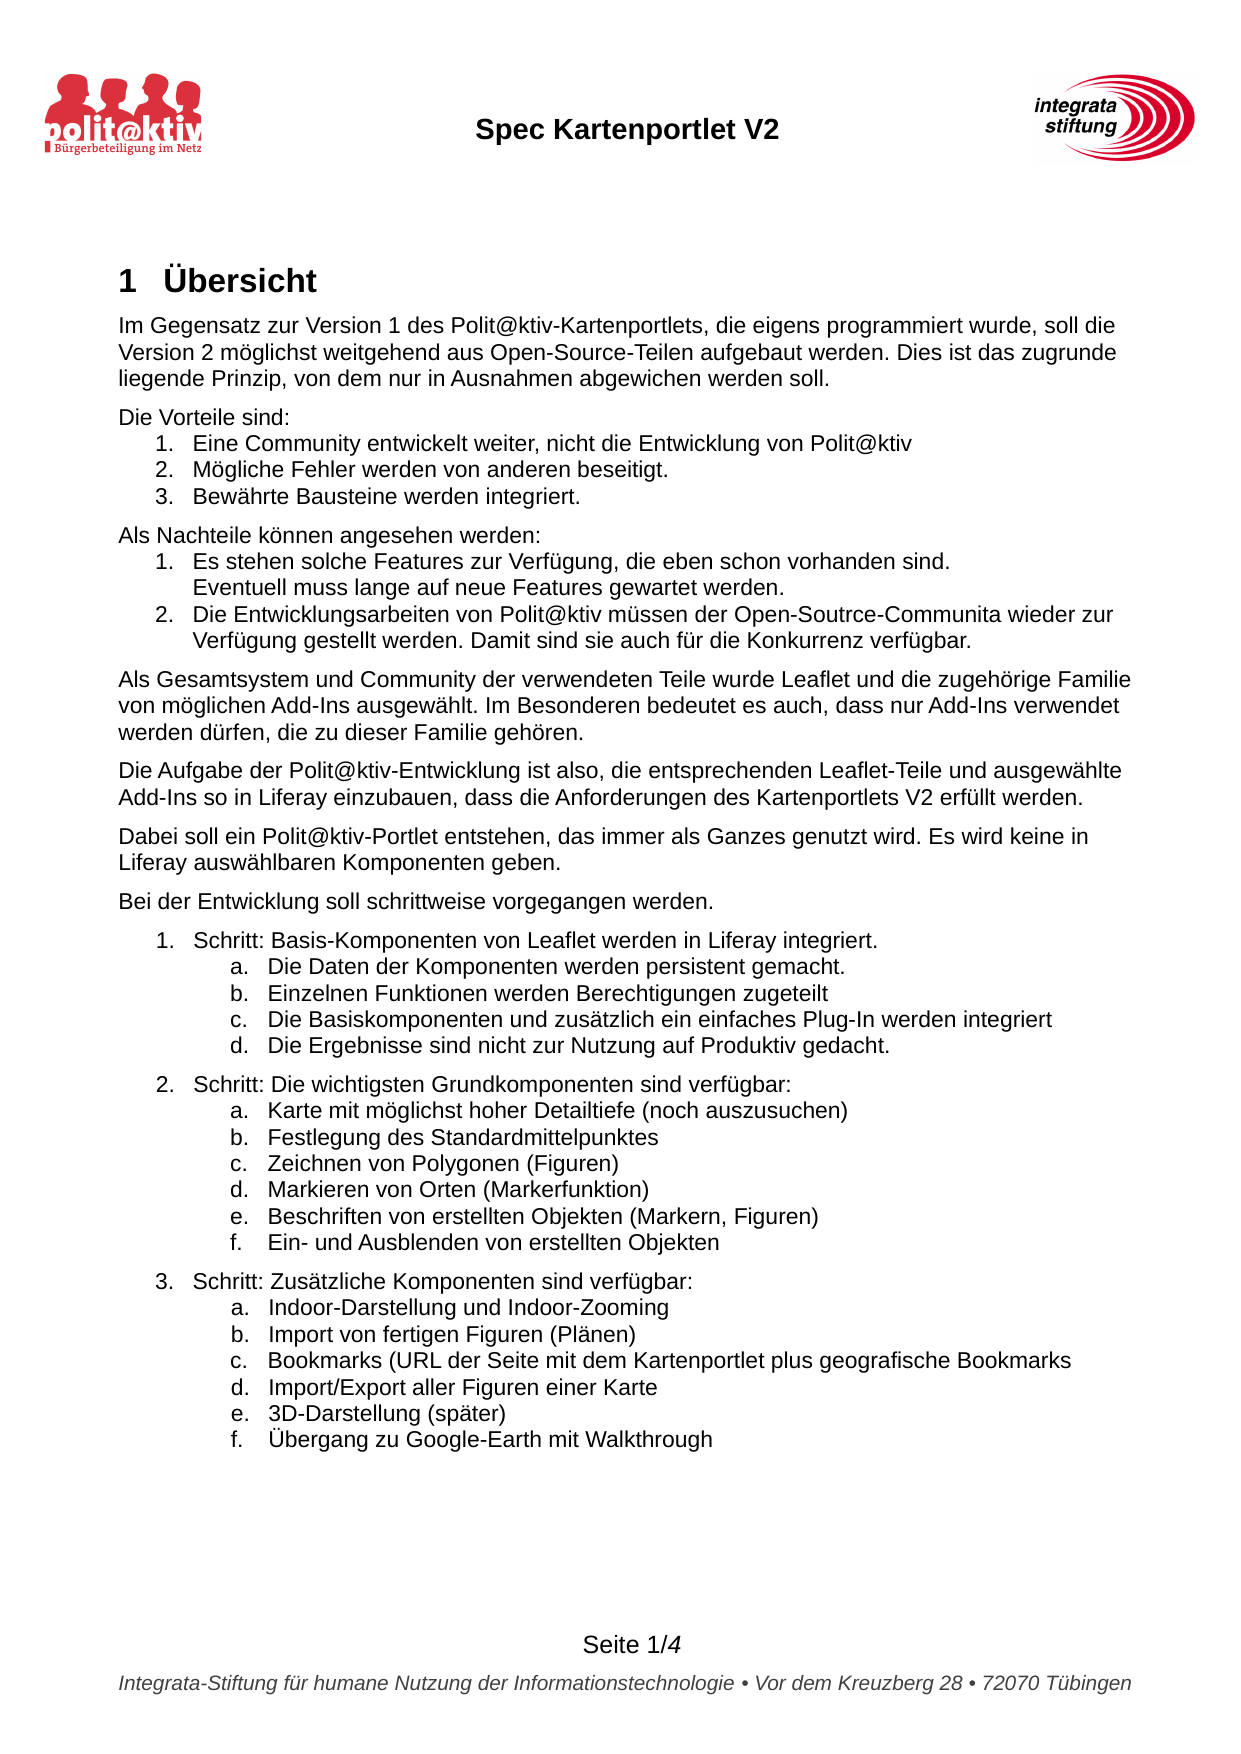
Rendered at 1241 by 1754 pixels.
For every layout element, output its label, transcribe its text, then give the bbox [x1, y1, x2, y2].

list Karte mit möglichst hoher Detailtiefe (noch auszusuchen) [230, 1097, 1146, 1124]
list Übergang zu Google-Earth mit Walkthrough [231, 1426, 1146, 1452]
text Als Nachteile können angesehen werden: [118, 522, 1146, 548]
list Festlegung des Standardmittelpunktes [230, 1124, 1146, 1150]
list Ein- und Ausblenden von erstellten Objekten [230, 1229, 1146, 1256]
list Einzelnen Funktionen werden Berechtigungen zugeteilt [230, 979, 1146, 1006]
list Schritt: Zusätzliche Komponenten sind verfügbar: [155, 1268, 1146, 1294]
subtitle Übersicht [118, 261, 1146, 300]
list Mögliche Fehler werden von anderen beseitigt. [155, 456, 1146, 483]
list Import/Export aller Figuren einer Karte [231, 1373, 1146, 1400]
picture [44, 71, 202, 155]
list Eine Community entwickelt weiter, nicht die Entwicklung von Polit@ktiv [155, 430, 1146, 456]
list Bookmarks (URL der Seite mit dem Kartenportlet plus geografische Bookmarks [230, 1347, 1146, 1373]
list Bewährte Bausteine werden integriert. [155, 483, 1146, 509]
list Es stehen solche Features zur Verfügung, die eben schon vorhanden sind. Eventuell muss lange auf neue Features gewartet werden. [155, 548, 1146, 601]
list Schritt: Die wichtigsten Grundkomponenten sind verfügbar: [156, 1071, 1146, 1097]
text Als Gesamtsystem und Community der verwendeten Teile wurde Leaflet und die zugehörige Familie von möglichen Add-Ins ausgewählt. Im Besonderen bedeutet es auch, dass nur Add-Ins verwendet werden dürfen, die zu dieser Familie gehören. [118, 666, 1146, 745]
list Beschriften von erstellten Objekten (Markern, Figuren) [230, 1203, 1146, 1229]
text Im Gegensatz zur Version 1 des Polit@ktiv-Kartenportlets, die eigens programmiert wurde, soll die Version 2 möglichst weitgehend aus Open-Source-Teilen aufgebaut werden. Dies ist das zugrunde liegende Prinzip, von dem nur in Ausnahmen abgewichen werden soll. [118, 312, 1146, 391]
list Die Basiskomponenten und zusätzlich ein einfaches Plug-In werden integriert [230, 1006, 1146, 1032]
text Dabei soll ein Polit@ktiv-Portlet entstehen, das immer als Ganzes genutzt wird. Es wird keine in Liferay auswählbaren Komponenten geben. [118, 823, 1146, 875]
list Die Daten der Komponenten werden persistent gemacht. [230, 953, 1146, 979]
list Import von fertigen Figuren (Plänen) [231, 1321, 1146, 1347]
list 3D-Darstellung (später) [231, 1400, 1146, 1426]
list Schritt: Basis-Komponenten von Leaflet werden in Liferay integriert. [156, 927, 1146, 953]
picture [1033, 71, 1198, 164]
list Indoor-Darstellung und Indoor-Zooming [231, 1294, 1146, 1321]
text Die Aufgabe der Polit@ktiv-Entwicklung ist also, die entsprechenden Leaflet-Teile und ausgewählte Add-Ins so in Liferay einzubauen, dass die Anforderungen des Kartenportlets V2 erfüllt werden. [118, 757, 1146, 810]
text Die Vorteile sind: [118, 404, 1146, 430]
text Bei der Entwicklung soll schrittweise vorgegangen werden. [118, 888, 1146, 914]
list Markieren von Orten (Markerfunktion) [230, 1176, 1146, 1203]
list Die Ergebnisse sind nicht zur Nutzung auf Produktiv gedacht. [230, 1032, 1146, 1058]
list Zeichnen von Polygonen (Figuren) [230, 1150, 1146, 1176]
list Die Entwicklungsarbeiten von Polit@ktiv müssen der Open-Soutrce-Communita wieder zur Verfügung gestellt werden. Damit sind sie auch für die Konkurrenz verfügbar. [155, 601, 1146, 653]
